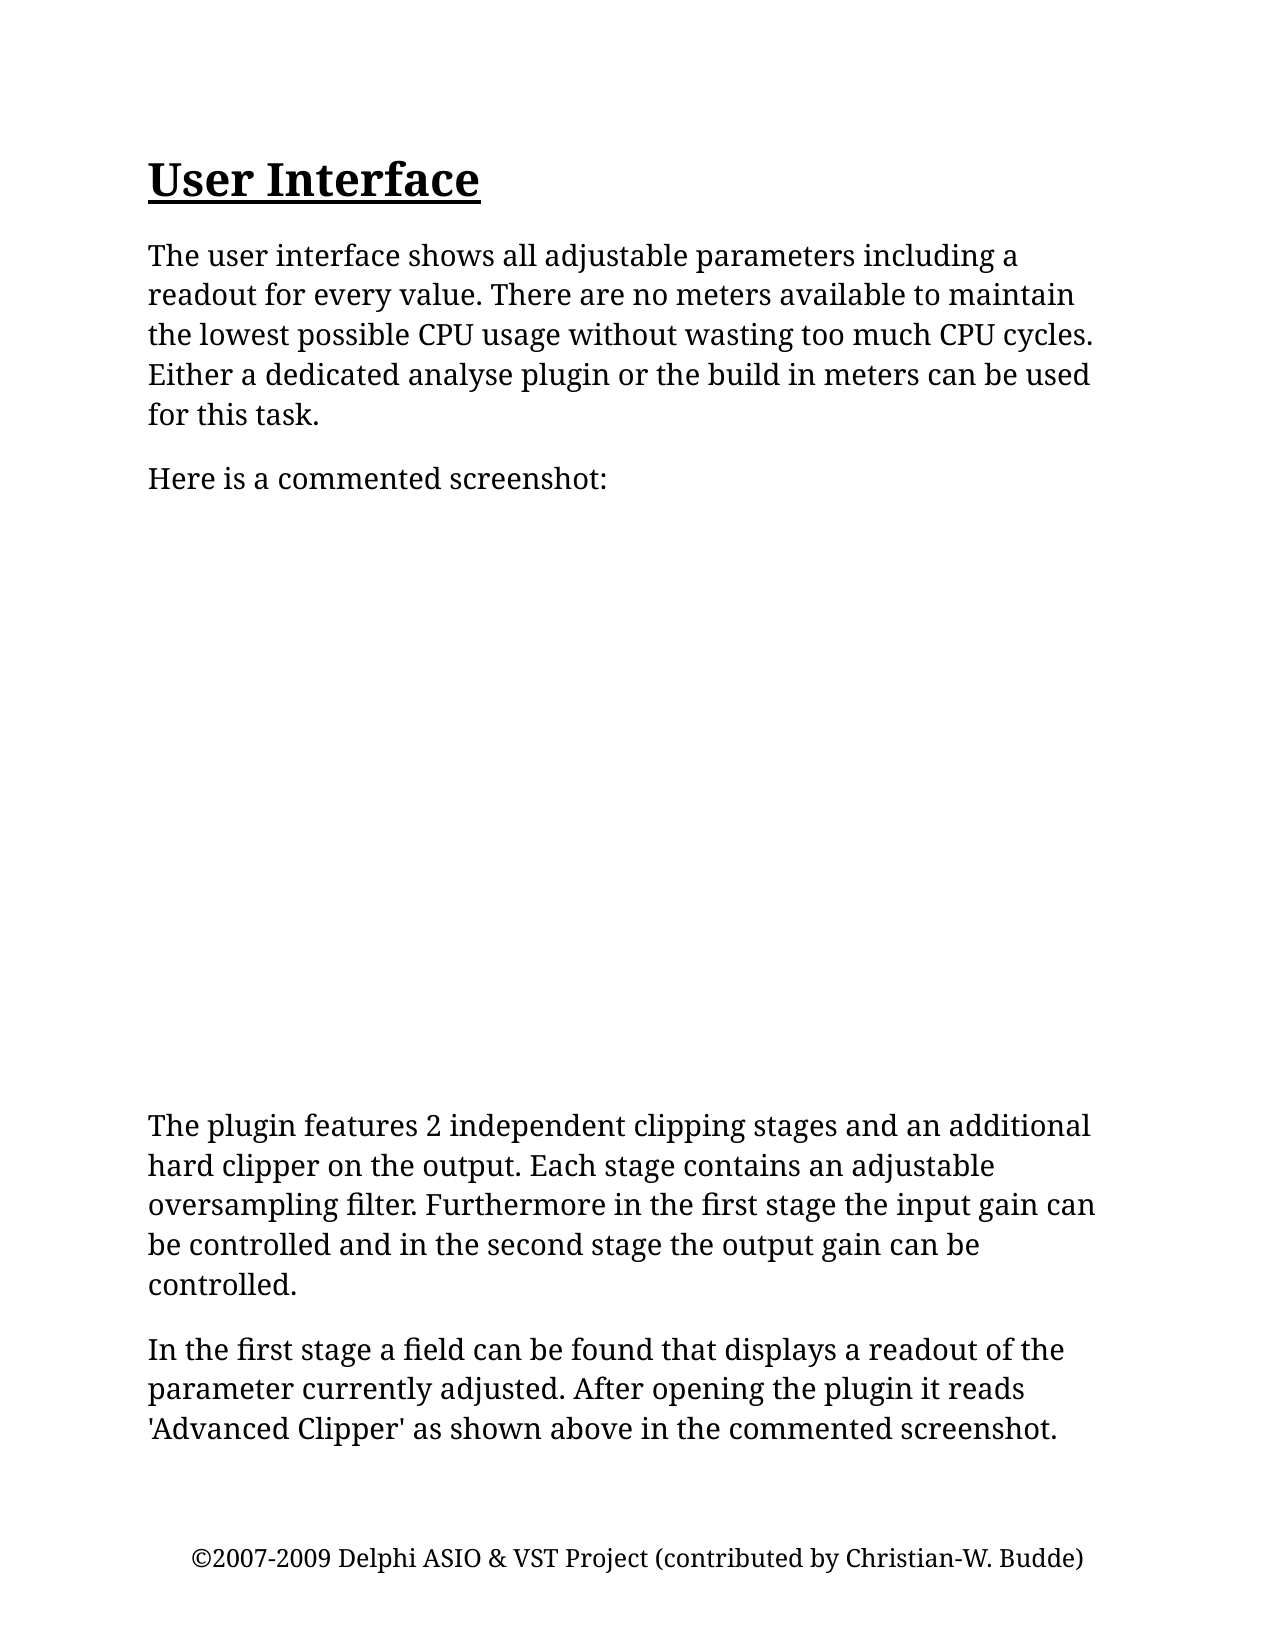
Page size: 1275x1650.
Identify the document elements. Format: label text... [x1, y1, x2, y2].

subtitle User Interface [148, 148, 1127, 210]
text In the first stage a field can be found that displays a readout of the parameter currently adjusted. After opening the plugin it reads 'Advanced Clipper' as shown above in the commented screenshot. [148, 1329, 1127, 1448]
text The plugin features 2 independent clipping stages and an additional hard clipper on the output. Each stage contains an adjustable oversampling filter. Furthermore in the first stage the input gain can be controlled and in the second stage the output gain can be controlled. [148, 1105, 1127, 1304]
text Here is a commented screenshot: [148, 458, 1127, 498]
text The user interface shows all adjustable parameters including a readout for every value. There are no meters available to maintain the lowest possible CPU usage without wasting too much CPU cycles. Either a dedicated analyse plugin or the build in meters can be used for this task. [148, 235, 1127, 433]
